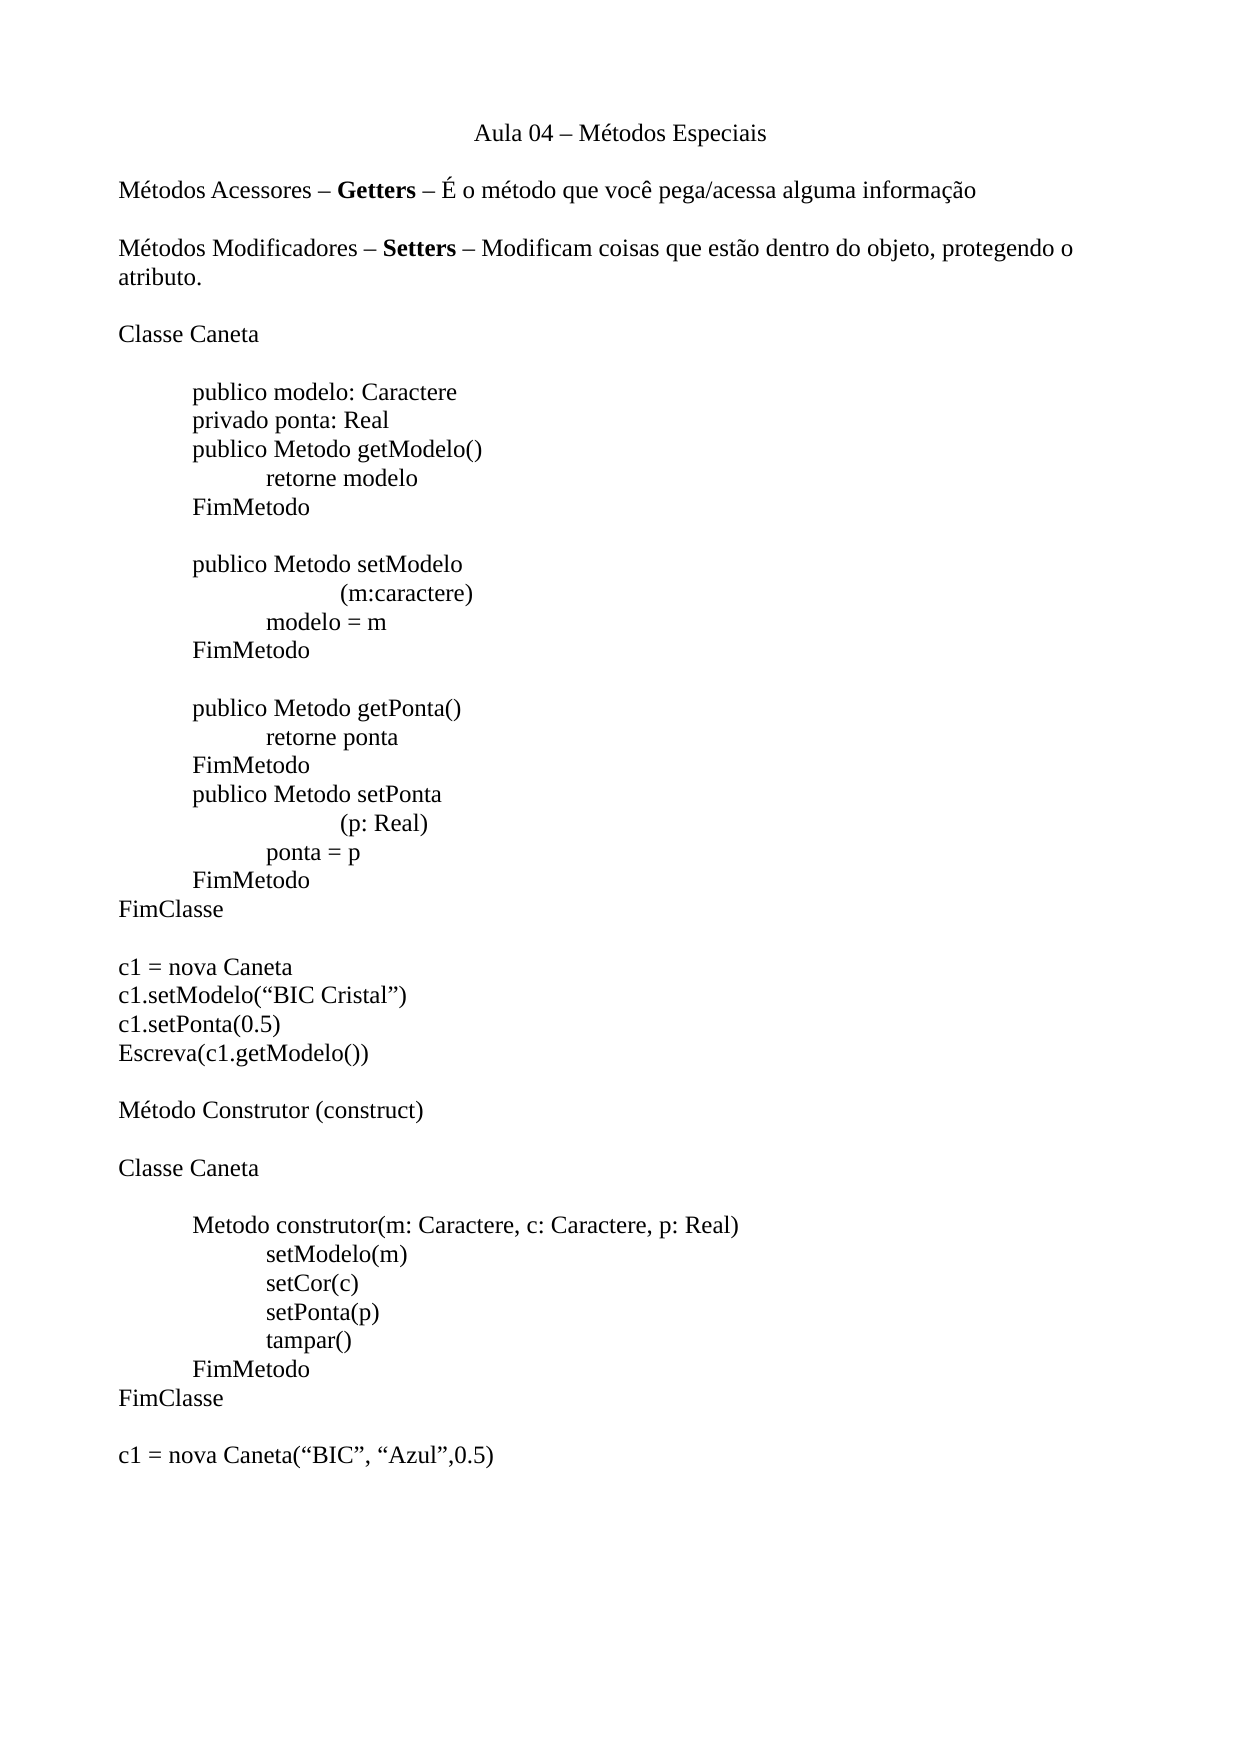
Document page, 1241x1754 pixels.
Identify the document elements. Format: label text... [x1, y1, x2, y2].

text publico Metodo setPonta [118, 779, 1122, 808]
text Métodos Acessores – Getters – É o método que você pega/acessa alguma informação [118, 176, 1122, 204]
text privado ponta: Real [118, 406, 1122, 434]
text setCor(c) [118, 1268, 1122, 1297]
text FimClasse [118, 894, 1122, 923]
text Classe Caneta [118, 319, 1122, 348]
text FimMetodo [118, 866, 1122, 894]
text Metodo construtor(m: Caractere, c: Caractere, p: Real) [118, 1211, 1122, 1239]
text publico Metodo setModelo [118, 549, 1122, 578]
text retorne ponta [118, 722, 1122, 751]
text Método Construtor (construct) [118, 1096, 1122, 1124]
text tampar() [118, 1326, 1122, 1354]
text FimMetodo [118, 636, 1122, 664]
text FimClasse [118, 1383, 1122, 1412]
text c1.setPonta(0.5) [118, 1009, 1122, 1038]
text FimMetodo [118, 1354, 1122, 1383]
text Classe Caneta [118, 1153, 1122, 1182]
text Métodos Modificadores – Setters – Modificam coisas que estão dentro do objeto, protegendo o atributo. [118, 233, 1122, 291]
text FimMetodo [118, 492, 1122, 521]
text c1 = nova Caneta [118, 952, 1122, 981]
text (m:caractere) [118, 578, 1122, 607]
text modelo = m [118, 607, 1122, 636]
text setPonta(p) [118, 1297, 1122, 1326]
text Aula 04 – Métodos Especiais [118, 118, 1122, 147]
text c1.setModelo(“BIC Cristal”) [118, 981, 1122, 1009]
text FimMetodo [118, 751, 1122, 779]
text publico Metodo getPonta() [118, 693, 1122, 722]
text setModelo(m) [118, 1239, 1122, 1268]
text publico modelo: Caractere [118, 377, 1122, 406]
text ponta = p [118, 837, 1122, 866]
text (p: Real) [118, 808, 1122, 837]
text publico Metodo getModelo() [118, 434, 1122, 463]
text retorne modelo [118, 463, 1122, 492]
text Escreva(c1.getModelo()) [118, 1038, 1122, 1067]
text c1 = nova Caneta(“BIC”, “Azul”,0.5) [118, 1441, 1122, 1469]
